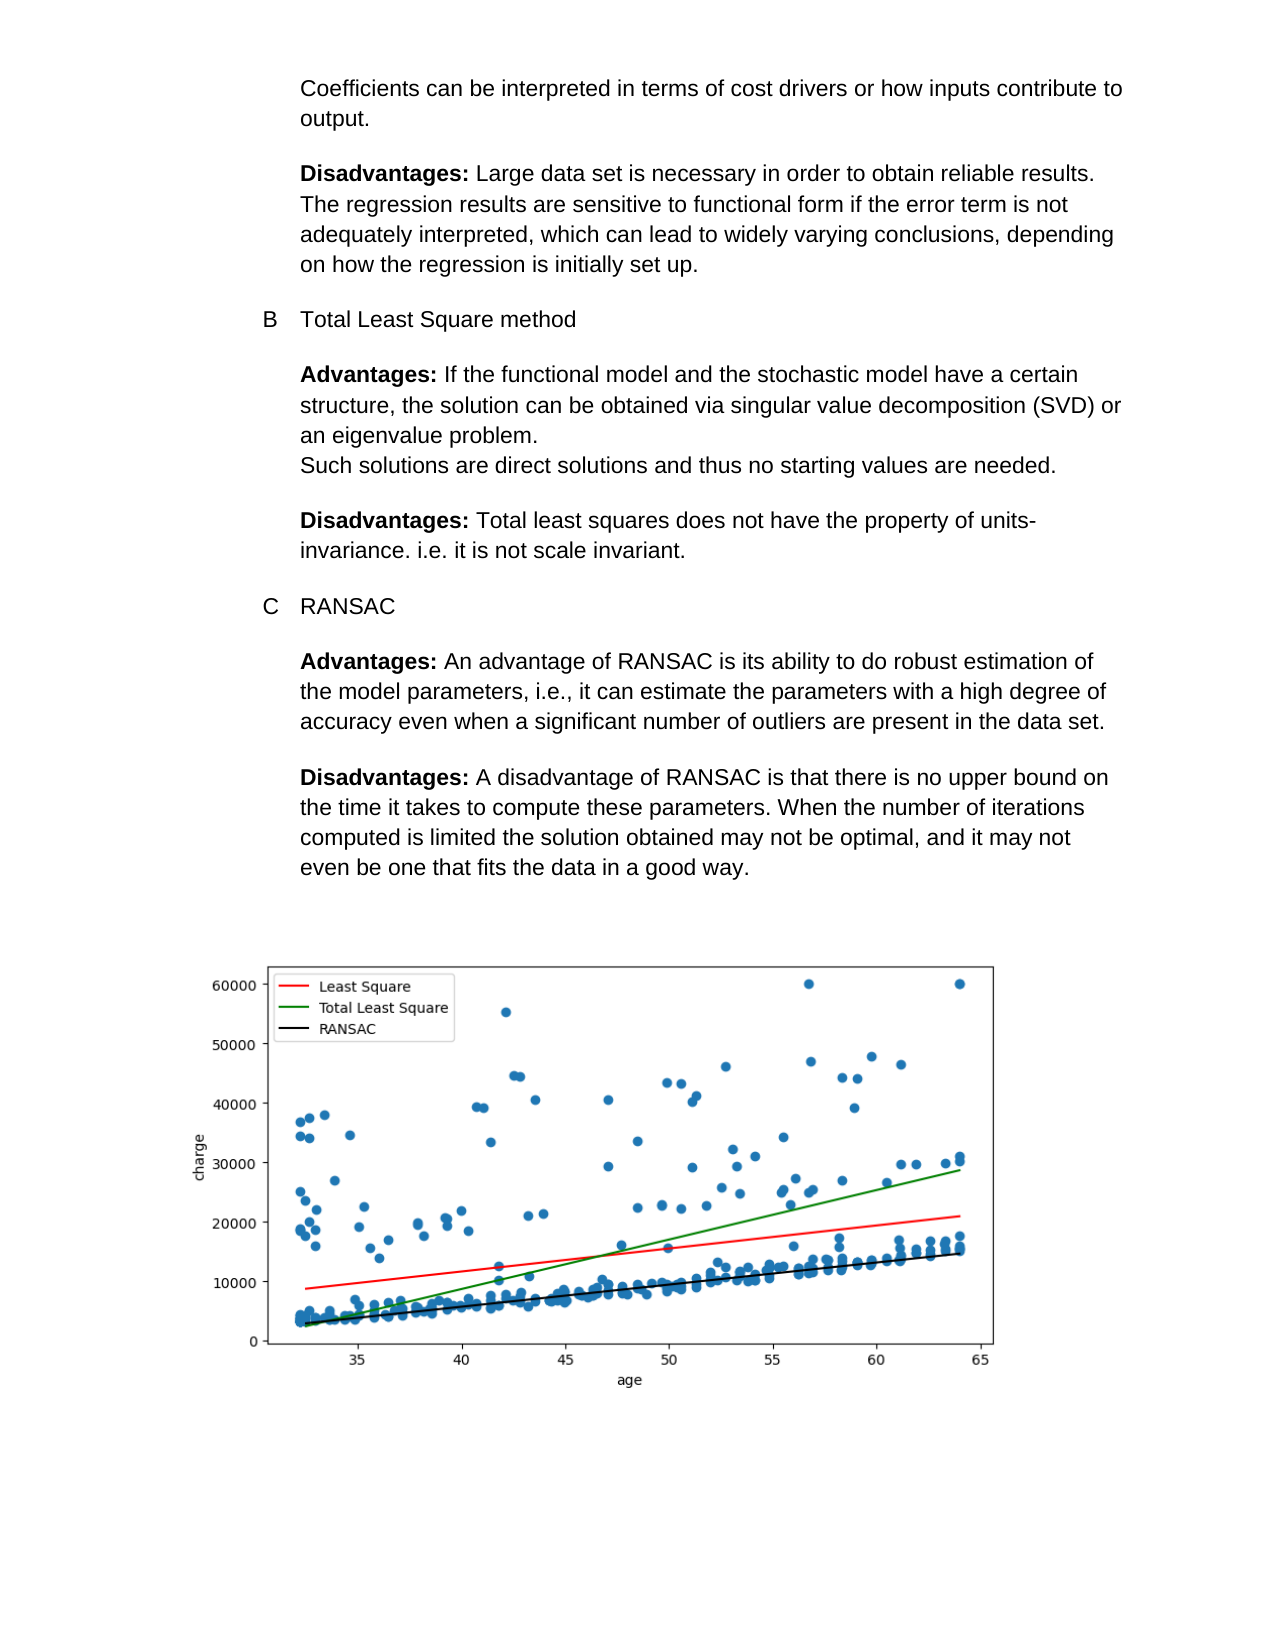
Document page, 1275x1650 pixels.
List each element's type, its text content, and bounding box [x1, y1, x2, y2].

text Advantages: If the functional model and the stochastic model have a certain structure, the solution can be obtained via singular value decomposition (SVD) or an eigenvalue problem. [300, 361, 1125, 448]
text Advantages: An advantage of RANSAC is its ability to do robust estimation of the model parameters, i.e., it can estimate the parameters with a high degree of accuracy even when a significant number of outliers are present in the data set. [300, 648, 1125, 735]
text Such solutions are direct solutions and thus no starting values are needed. [300, 452, 1125, 478]
text Coefficients can be interpreted in terms of cost drivers or how inputs contribute to output. [300, 75, 1125, 132]
text Disadvantages: Total least squares does not have the property of units-invariance. i.e. it is not scale invariant. [300, 507, 1125, 564]
picture [150, 909, 1086, 1397]
list RANSAC [262, 593, 1125, 619]
text Disadvantages: A disadvantage of RANSAC is that there is no upper bound on the time it takes to compute these parameters. When the number of iterations computed is limited the solution obtained may not be optimal, and it may not even be one that fits the data in a good way. [300, 763, 1125, 881]
list Total Least Square method [262, 306, 1125, 333]
text Disadvantages: Large data set is necessary in order to obtain reliable results. The regression results are sensitive to functional form if the error term is not adequately interpreted, which can lead to widely varying conclusions, depending on how the regression is initially set up. [300, 160, 1125, 277]
